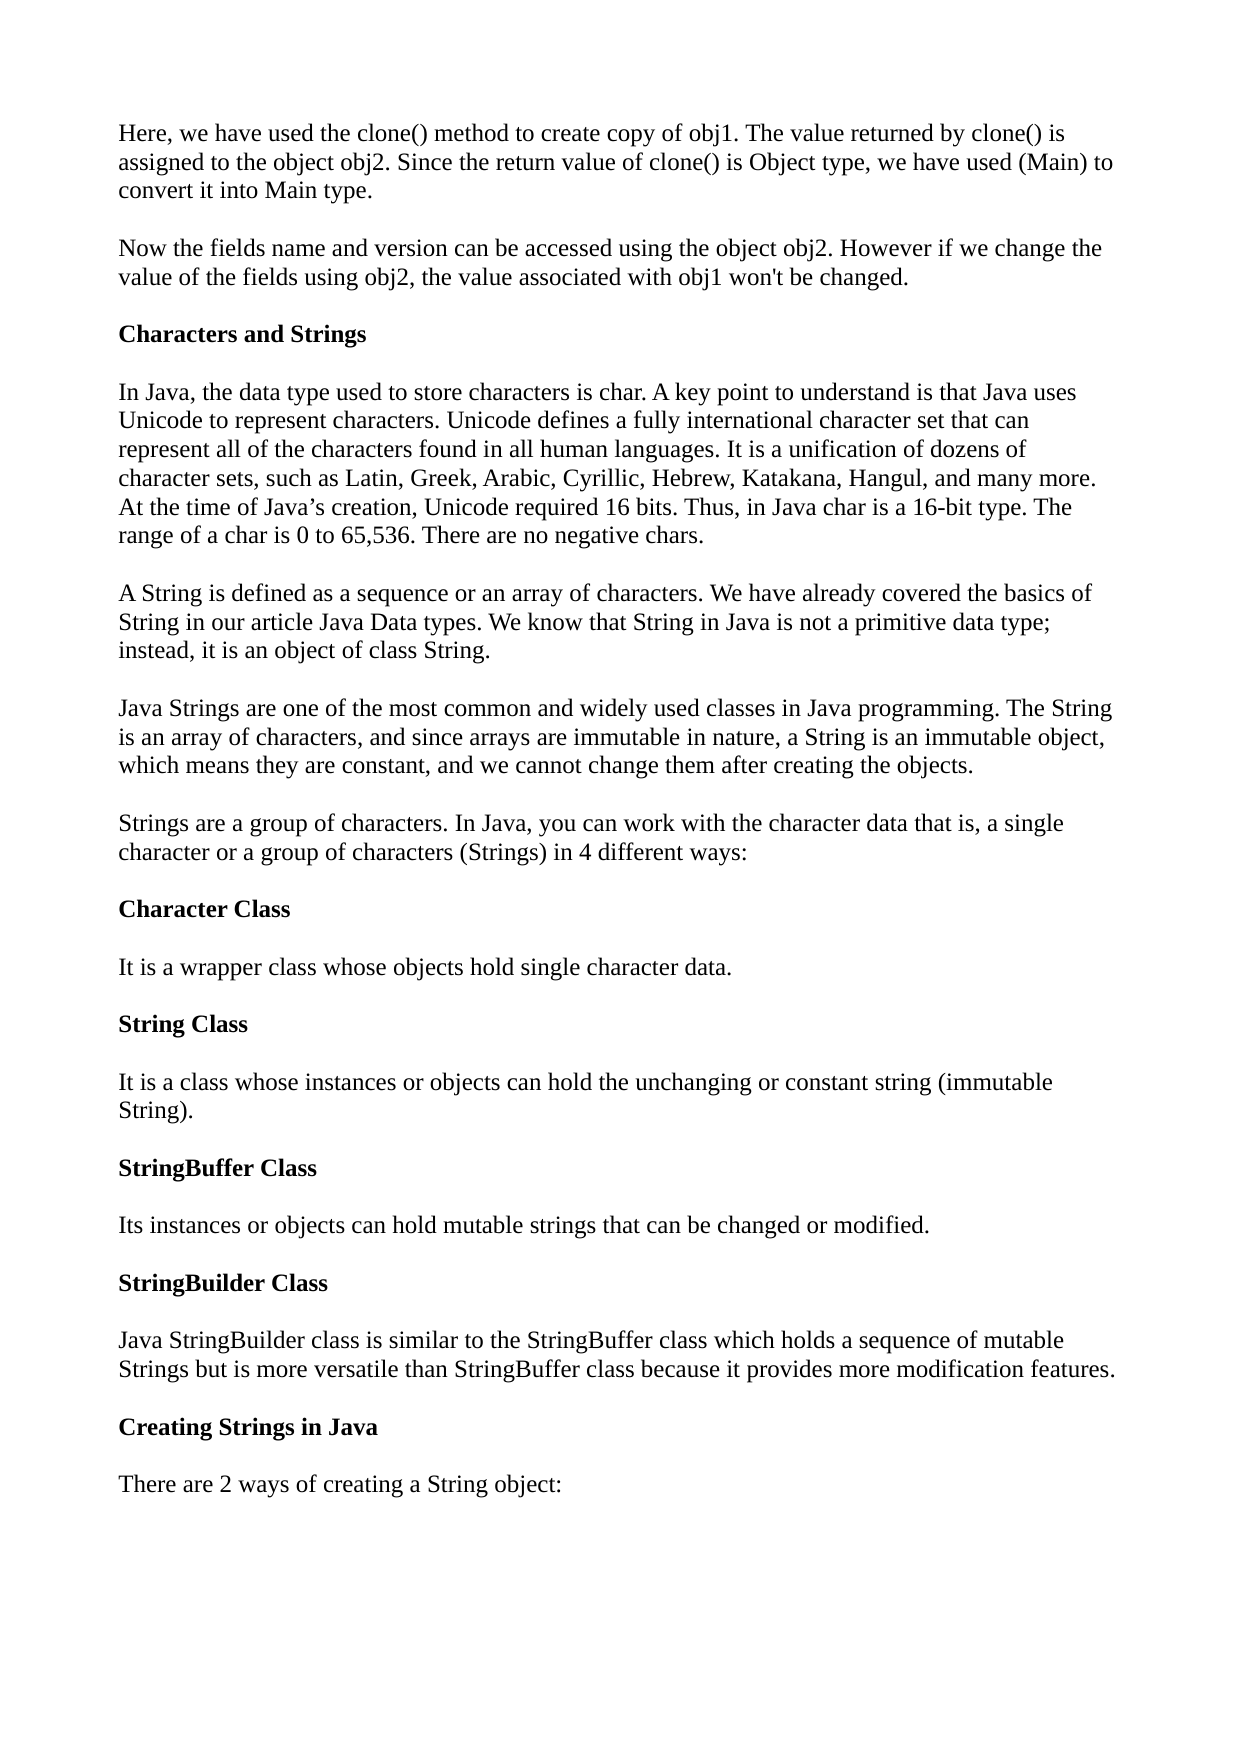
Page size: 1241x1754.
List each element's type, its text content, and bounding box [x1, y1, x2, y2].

text It is a class whose instances or objects can hold the unchanging or constant string (immutable String). [118, 1067, 1122, 1124]
text String Class [118, 1009, 1122, 1038]
text A String is defined as a sequence or an array of characters. We have already covered the basics of String in our article Java Data types. We know that String in Java is not a primitive data type; instead, it is an object of class String. [118, 578, 1122, 664]
text StringBuffer Class [118, 1153, 1122, 1182]
text Creating Strings in Java [118, 1412, 1122, 1441]
text In Java, the data type used to store characters is char. A key point to understand is that Java uses Unicode to represent characters. Unicode defines a fully international character set that can represent all of the characters found in all human languages. It is a unification of dozens of character sets, such as Latin, Greek, Arabic, Cyrillic, Hebrew, Katakana, Hangul, and many more. At the time of Java’s creation, Unicode required 16 bits. Thus, in Java char is a 16-bit type. The range of a char is 0 to 65,536. There are no negative chars. [118, 377, 1122, 549]
text Java StringBuilder class is similar to the StringBuffer class which holds a sequence of mutable Strings but is more versatile than StringBuffer class because it provides more modification features. [118, 1326, 1122, 1383]
text Now the fields name and version can be accessed using the object obj2. However if we change the value of the fields using obj2, the value associated with obj1 won't be changed. [118, 233, 1122, 291]
text Character Class [118, 894, 1122, 923]
text Strings are a group of characters. In Java, you can work with the character data that is, a single character or a group of characters (Strings) in 4 different ways: [118, 808, 1122, 866]
text StringBuilder Class [118, 1268, 1122, 1297]
text Its instances or objects can hold mutable strings that can be changed or modified. [118, 1211, 1122, 1239]
text Java Strings are one of the most common and widely used classes in Java programming. The String is an array of characters, and since arrays are immutable in nature, a String is an immutable object, which means they are constant, and we cannot change them after creating the objects. [118, 693, 1122, 779]
text Here, we have used the clone() method to create copy of obj1. The value returned by clone() is assigned to the object obj2. Since the return value of clone() is Object type, we have used (Main) to convert it into Main type. [118, 118, 1122, 204]
text There are 2 ways of creating a String object: [118, 1469, 1122, 1498]
text It is a wrapper class whose objects hold single character data. [118, 952, 1122, 981]
text Characters and Strings [118, 319, 1122, 348]
